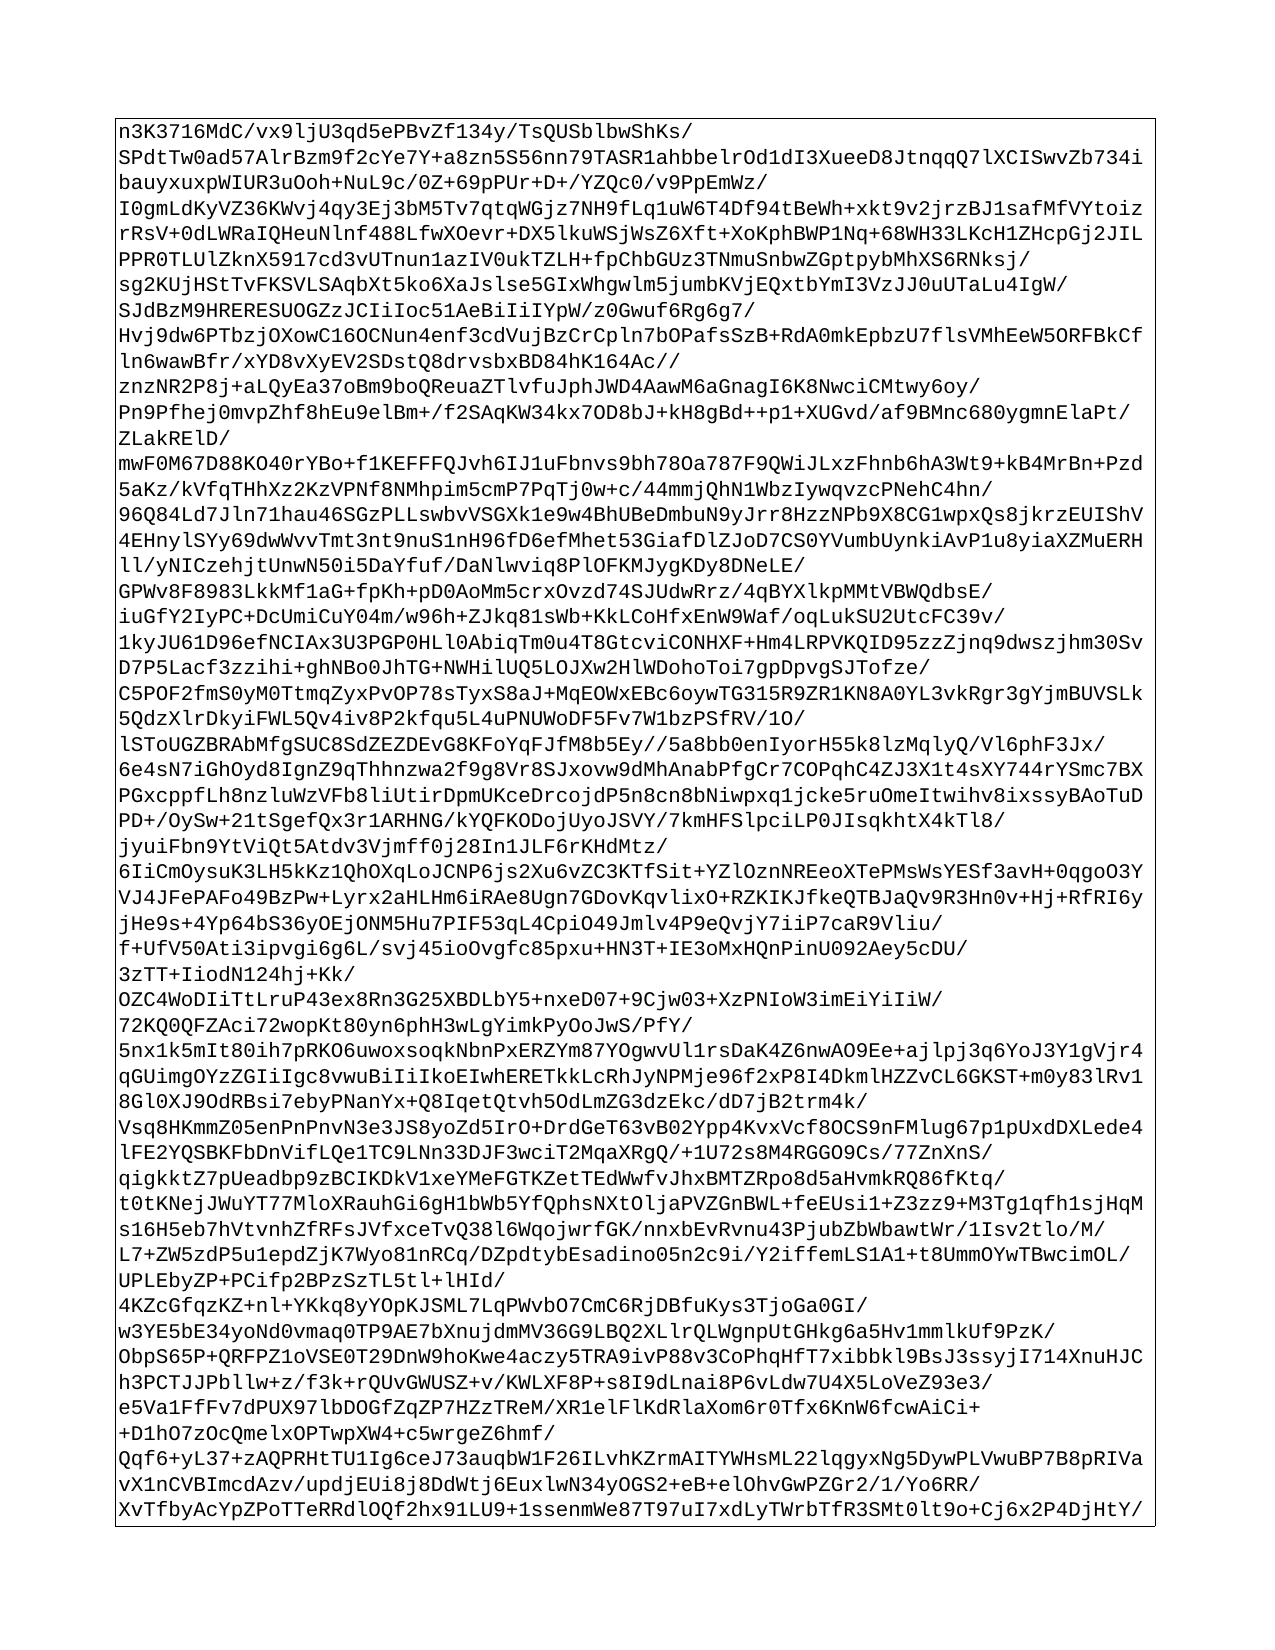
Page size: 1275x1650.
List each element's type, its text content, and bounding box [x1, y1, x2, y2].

text n3K3716MdC/vx9ljU3qd5ePBvZf134y/TsQUSblbwShKs/SPdtTw0ad57AlrBzm9f2cYe7Y+a8zn5S56nn79TASR1ahbbelrOd1dI3XueeD8JtnqqQ7lXCISwvZb734ibauyxuxpWIUR3uOoh+NuL9c/0Z+69pPUr+D+/YZQc0/v9PpEmWz/I0gmLdKyVZ36KWvj4qy3Ej3bM5Tv7qtqWGjz7NH9fLq1uW6T4Df94tBeWh+xkt9v2jrzBJ1safMfVYtoizrRsV+0dLWRaIQHeuNlnf488LfwXOevr+DX5lkuWSjWsZ6Xft+XoKphBWP1Nq+68WH33LKcH1ZHcpGj2JILPPR0TLUlZknX5917cd3vUTnun1azIV0ukTZLH+fpChbGUz3TNmuSnbwZGptpybMhXS6RNksj/sg2KUjHStTvFKSVLSAqbXt5ko6XaJslse5GIxWhgwlm5jumbKVjEQxtbYmI3VzJJ0uUTaLu4IgW/SJdBzM9HRERESUOGZzJCIiIoc51AeBiIiIYpW/z0Gwuf6Rg6g7/Hvj9dw6PTbzjOXowC16OCNun4enf3cdVujBzCrCpln7bOPafsSzB+RdA0mkEpbzU7flsVMhEeW5ORFBkCfln6wawBfr/xYD8vXyEV2SDstQ8drvsbxBD84hK164Ac//znzNR2P8j+aLQyEa37oBm9boQReuaZTlvfuJphJWD4AawM6aGnagI6K8NwciCMtwy6oy/Pn9Pfhej0mvpZhf8hEu9elBm+/f2SAqKW34kx7OD8bJ+kH8gBd++p1+XUGvd/af9BMnc680ygmnElaPt/ZLakRElD/mwF0M67D88KO40rYBo+f1KEFFFQJvh6IJ1uFbnvs9bh78Oa787F9QWiJLxzFhnb6hA3Wt9+kB4MrBn+Pzd5aKz/kVfqTHhXz2KzVPNf8NMhpim5cmP7PqTj0w+c/44mmjQhN1WbzIywqvzcPNehC4hn/96Q84Ld7Jln71hau46SGzPLLswbvVSGXk1e9w4BhUBeDmbuN9yJrr8HzzNPb9X8CG1wpxQs8jkrzEUIShV4EHnylSYy69dwWvvTmt3nt9nuS1nH96fD6efMhet53GiafDlZJoD7CS0YVumbUynkiAvP1u8yiaXZMuERHll/yNICzehjtUnwN50i5DaYfuf/DaNlwviq8PlOFKMJygKDy8DNeLE/GPWv8F8983LkkMf1aG+fpKh+pD0AoMm5crxOvzd74SJUdwRrz/4qBYXlkpMMtVBWQdbsE/iuGfY2IyPC+DcUmiCuY04m/w96h+ZJkq81sWb+KkLCoHfxEnW9Waf/oqLukSU2UtcFC39v/1kyJU61D96efNCIAx3U3PGP0HLl0AbiqTm0u4T8GtcviCONHXF+Hm4LRPVKQID95zzZjnq9dwszjhm30SvD7P5Lacf3zzihi+ghNBo0JhTG+NWHilUQ5LOJXw2HlWDohoToi7gpDpvgSJTofze/C5POF2fmS0yM0TtmqZyxPvOP78sTyxS8aJ+MqEOWxEBc6oywTG315R9ZR1KN8A0YL3vkRgr3gYjmBUVSLk5QdzXlrDkyiFWL5Qv4iv8P2kfqu5L4uPNUWoDF5Fv7W1bzPSfRV/1O/lSToUGZBRAbMfgSUC8SdZEZDEvG8KFoYqFJfM8b5Ey//5a8bb0enIyorH55k8lzMqlyQ/Vl6phF3Jx/6e4sN7iGhOyd8IgnZ9qThhnzwa2f9g8Vr8SJxovw9dMhAnabPfgCr7COPqhC4ZJ3X1t4sXY744rYSmc7BXPGxcppfLh8nzluWzVFb8liUtirDpmUKceDrcojdP5n8cn8bNiwpxq1jcke5ruOmeItwihv8ixssyBAoTuDPD+/OySw+21tSgefQx3r1ARHNG/kYQFKODojUyoJSVY/7kmHFSlpciLP0JIsqkhtX4kTl8/jyuiFbn9YtViQt5Atdv3Vjmff0j28In1JLF6rKHdMtz/6IiCmOysuK3LH5kKz1QhOXqLoJCNP6js2Xu6vZC3KTfSit+YZlOznNREeoXTePMsWsYESf3avH+0qgoO3YVJ4JFePAFo49BzPw+Lyrx2aHLHm6iRAe8Ugn7GDovKqvlixO+RZKIKJfkeQTBJaQv9R3Hn0v+Hj+RfRI6yjHe9s+4Yp64bS36yOEjONM5Hu7PIF53qL4CpiO49Jmlv4P9eQvjY7iiP7caR9Vliu/f+UfV50Ati3ipvgi6g6L/svj45ioOvgfc85pxu+HN3T+IE3oMxHQnPinU092Aey5cDU/3zTT+IiodN124hj+Kk/OZC4WoDIiTtLruP43ex8Rn3G25XBDLbY5+nxeD07+9Cjw03+XzPNIoW3imEiYiIiW/72KQ0QFZAci72wopKt80yn6phH3wLgYimkPyOoJwS/PfY/5nx1k5mIt80ih7pRKO6uwoxsoqkNbnPxERZYm87YOgwvUl1rsDaK4Z6nwAO9Ee+ajlpj3q6YoJ3Y1gVjr4qGUimgOYzZGIiIgc8vwuBiIiIkoEIwhERETkkLcRhJyNPMje96f2xP8I4DkmlHZZvCL6GKST+m0y83lRv18Gl0XJ9OdRBsi7ebyPNanYx+Q8IqetQtvh5OdLmZG3dzEkc/dD7jB2trm4k/Vsq8HKmmZ05enPnPnvN3e3JS8yoZd5IrO+DrdGeT63vB02Ypp4KvxVcf8OCS9nFMlug67p1pUxdDXLede4lFE2YQSBKFbDnVifLQe1TC9LNn33DJF3wciT2MqaXRgQ/+1U72s8M4RGGO9Cs/77ZnXnS/qigkktZ7pUeadbp9zBCIKDkV1xeYMeFGTKZetTEdWwfvJhxBMTZRpo8d5aHvmkRQ86fKtq/t0tKNejJWuYT77MloXRauhGi6gH1bWb5YfQphsNXtOljaPVZGnBWL+feEUsi1+Z3zz9+M3Tg1qfh1sjHqMs16H5eb7hVtvnhZfRFsJVfxceTvQ38l6WqojwrfGK/nnxbEvRvnu43PjubZbWbawtWr/1Isv2tlo/M/L7+ZW5zdP5u1epdZjK7Wyo81nRCq/DZpdtybEsadino05n2c9i/Y2iffemLS1A1+t8UmmOYwTBwcimOL/UPLEbyZP+PCifp2BPzSzTL5tl+lHId/4KZcGfqzKZ+nl+YKkq8yYOpKJSML7LqPWvbO7CmC6RjDBfuKys3TjoGa0GI/w3YE5bE34yoNd0vmaq0TP9AE7bXnujdmMV36G9LBQ2XLlrQLWgnpUtGHkg6a5Hv1mmlkUf9PzK/ObpS65P+QRFPZ1oVSE0T29DnW9hoKwe4aczy5TRA9ivP88v3CoPhqHfT7xibbkl9BsJ3ssyjI714XnuHJCh3PCTJJPbllw+z/f3k+rQUvGWUSZ+v/KWLXF8P+s8I9dLnai8P6vLdw7U4X5LoVeZ93e3/e5Va1FfFv7dPUX97lbDOGfZqZP7HZzTReM/XR1elFlKdRlaXom6r0Tfx6KnW6fcwAiCi++D1hO7zOcQmelxOPTwpXW4+c5wrgeZ6hmf/Qqf6+yL37+zAQPRHtTU1Ig6ceJ73auqbW1F26ILvhKZrmAITYWHsML22lqgyxNg5DywPLVwuBP7B8pRIVavX1nCVBImcdAzv/updjEUi8j8DdWtj6EuxlwN34yOGS2+eB+elOhvGwPZGr2/1/Yo6RR/XvTfbyAcYpZPoTTeRRdlOQf2hx91LU9+1ssenmWe87T97uI7xdLyTWrbTfR3SMt0lt9o+Cj6x2P4DjHtY/ [116, 119, 1155, 1526]
